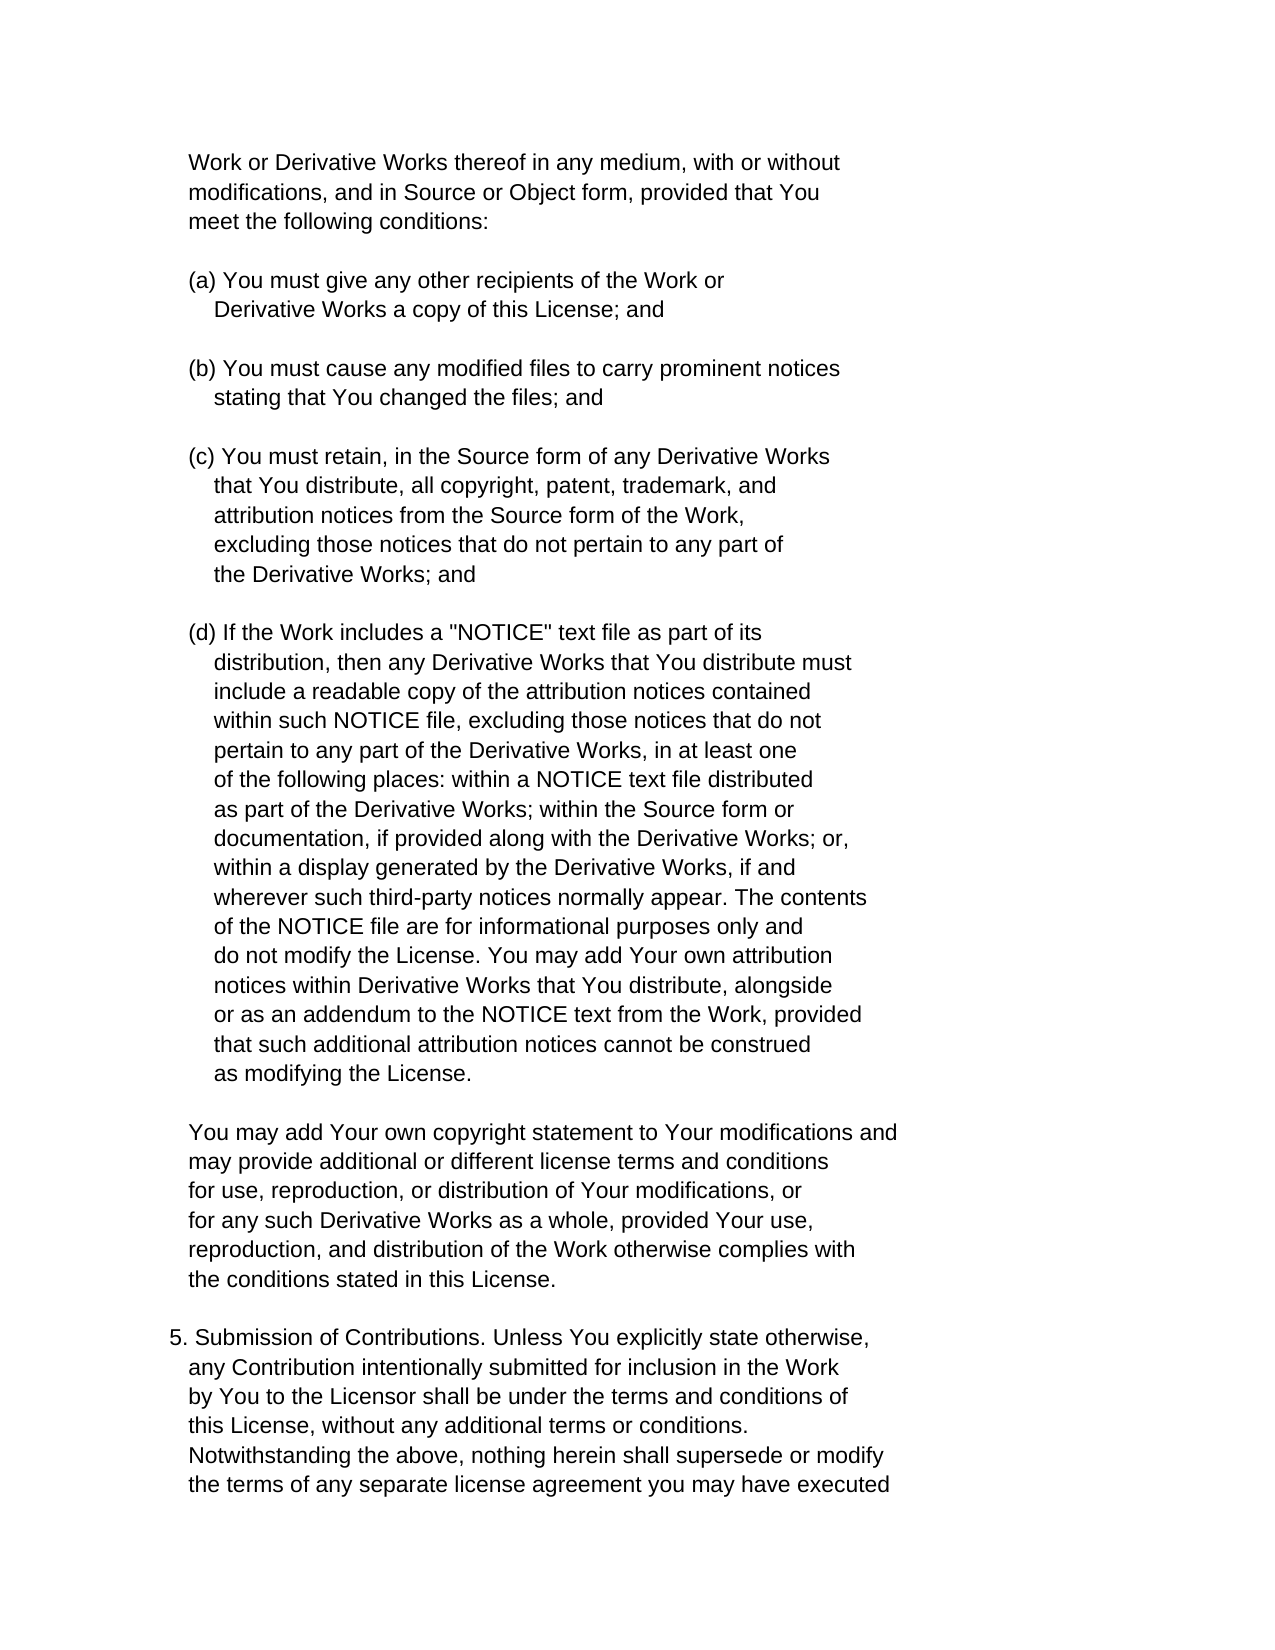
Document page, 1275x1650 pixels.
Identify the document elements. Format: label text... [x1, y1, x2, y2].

text Work or Derivative Works thereof in any medium, with or without modifications, and in Source or Object form, provided that You meet the following conditions: (a) You must give any other recipients of the Work or Derivative Works a copy of this License; and (b) You must cause any modified files to carry prominent notices stating that You changed the files; and (c) You must retain, in the Source form of any Derivative Works that You distribute, all copyright, patent, trademark, and attribution notices from the Source form of the Work, excluding those notices that do not pertain to any part of the Derivative Works; and (d) If the Work includes a "NOTICE" text file as part of its distribution, then any Derivative Works that You distribute must include a readable copy of the attribution notices contained within such NOTICE file, excluding those notices that do not pertain to any part of the Derivative Works, in at least one of the following places: within a NOTICE text file distributed as part of the Derivative Works; within the Source form or documentation, if provided along with the Derivative Works; or, within a display generated by the Derivative Works, if and wherever such third-party notices normally appear. The contents of the NOTICE file are for informational purposes only and do not modify the License. You may add Your own attribution notices within Derivative Works that You distribute, alongside or as an addendum to the NOTICE text from the Work, provided that such additional attribution notices cannot be construed as modifying the License. You may add Your own copyright statement to Your modifications and may provide additional or different license terms and conditions for use, reproduction, or distribution of Your modifications, or for any such Derivative Works as a whole, provided Your use, reproduction, and distribution of the Work otherwise complies with the conditions stated in this License. 5. Submission of Contributions. Unless You explicitly state otherwise, any Contribution intentionally submitted for inclusion in the Work by You to the Licensor shall be under the terms and conditions of this License, without any additional terms or conditions. Notwithstanding the above, nothing herein shall supersede or modify the terms of any separate license agreement you may have executed [150, 150, 1125, 1497]
